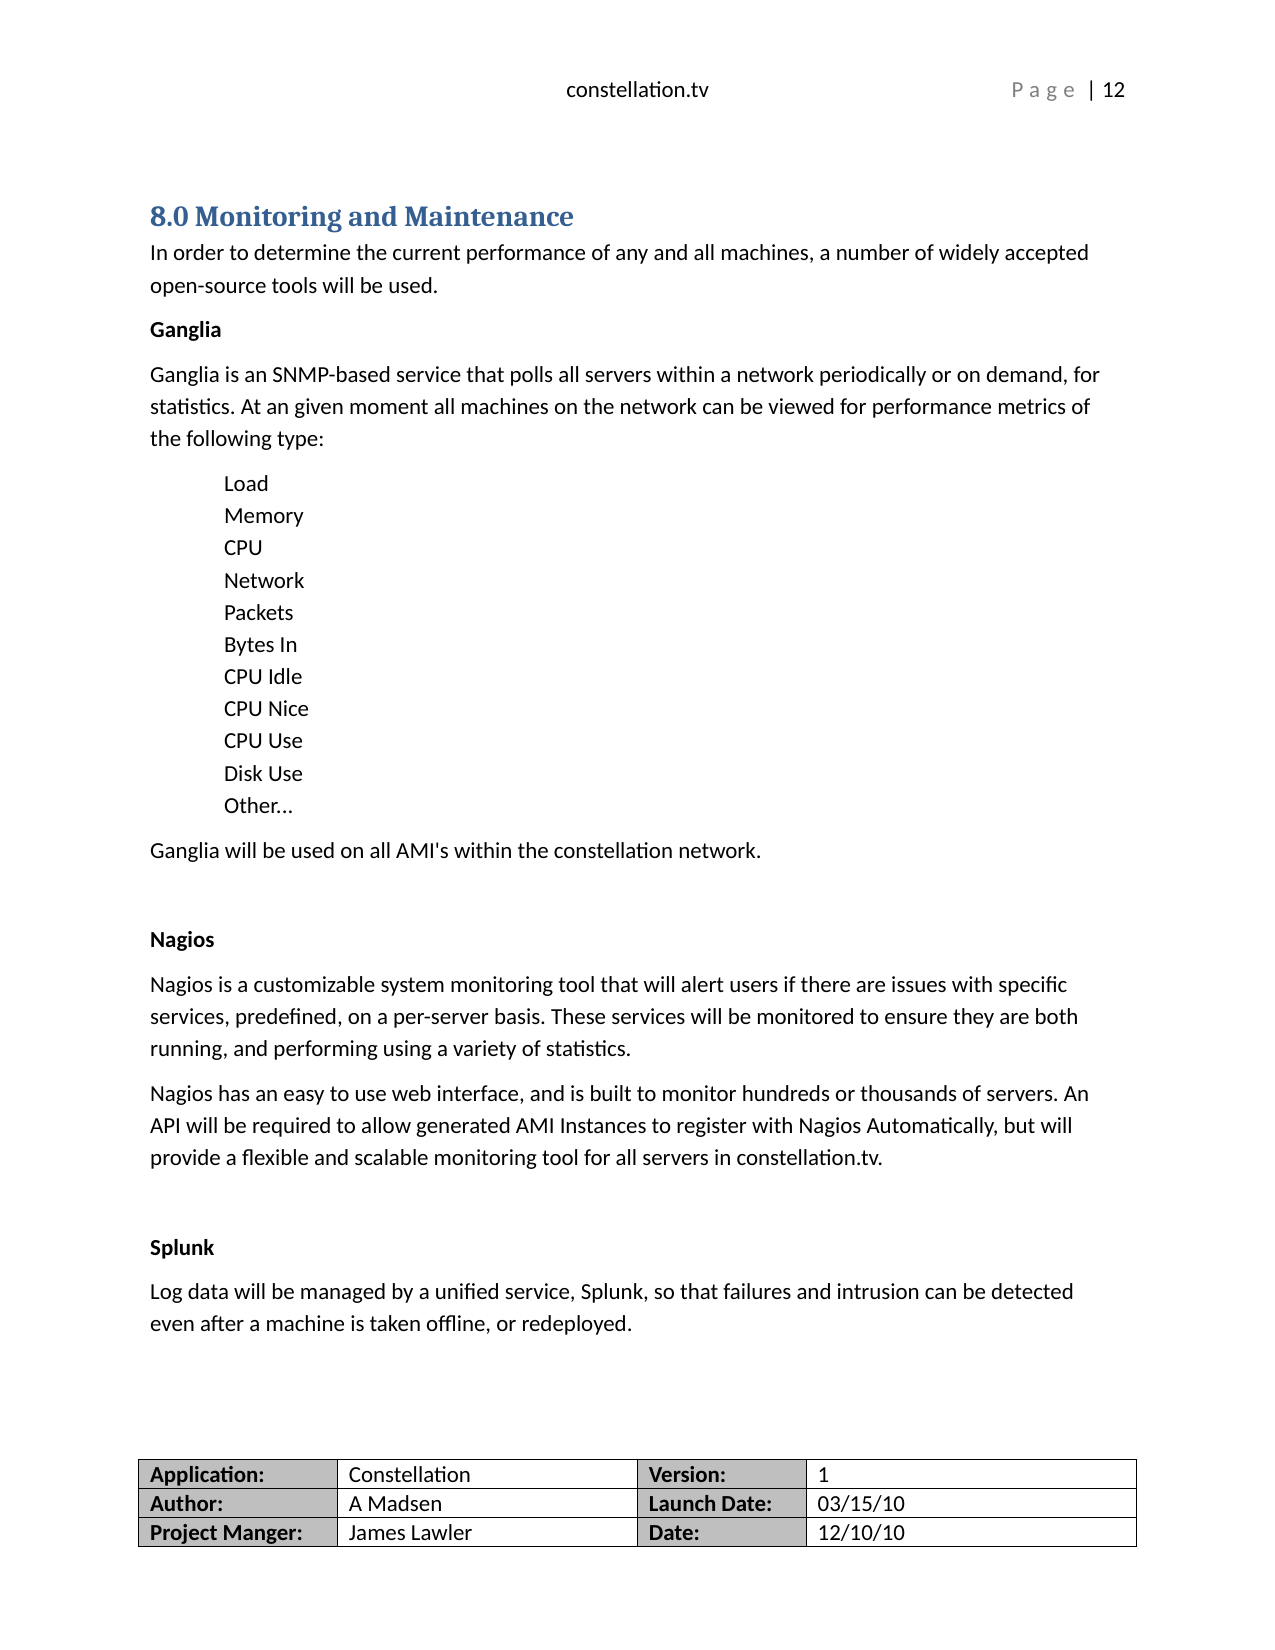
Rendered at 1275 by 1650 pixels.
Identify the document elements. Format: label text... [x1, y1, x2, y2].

text Ganglia [150, 315, 1125, 343]
text Nagios is a customizable system monitoring tool that will alert users if there are issues with specific services, predefined, on a per-server basis. These services will be monitored to ensure they are both running, and performing using a variety of statistics. [150, 970, 1125, 1062]
subtitle 8.0 Monitoring and Maintenance [150, 200, 1125, 233]
text Splunk [150, 1233, 1125, 1261]
text Nagios has an easy to use web interface, and is built to monitor hundreds or thousands of servers. An API will be required to allow generated AMI Instances to register with Nagios Automatically, but will provide a flexible and scalable monitoring tool for all servers in constellation.tv. [150, 1079, 1125, 1171]
text Ganglia is an SNMP-based service that polls all servers within a network periodically or on demand, for statistics. At an given moment all machines on the network can be viewed for performance metrics of the following type: [150, 360, 1125, 452]
text Ganglia will be used on all AMI's within the constellation network. [150, 836, 1125, 864]
text Log data will be managed by a unified service, Splunk, so that failures and intrusion can be detected even after a machine is taken offline, or redeployed. [150, 1277, 1125, 1337]
text Nagios [150, 925, 1125, 953]
text Load Memory CPU Network Packets Bytes In CPU Idle CPU Nice CPU Use Disk Use Other... [224, 469, 1125, 819]
text In order to determine the current performance of any and all machines, a number of widely accepted open-source tools will be used. [150, 238, 1125, 299]
